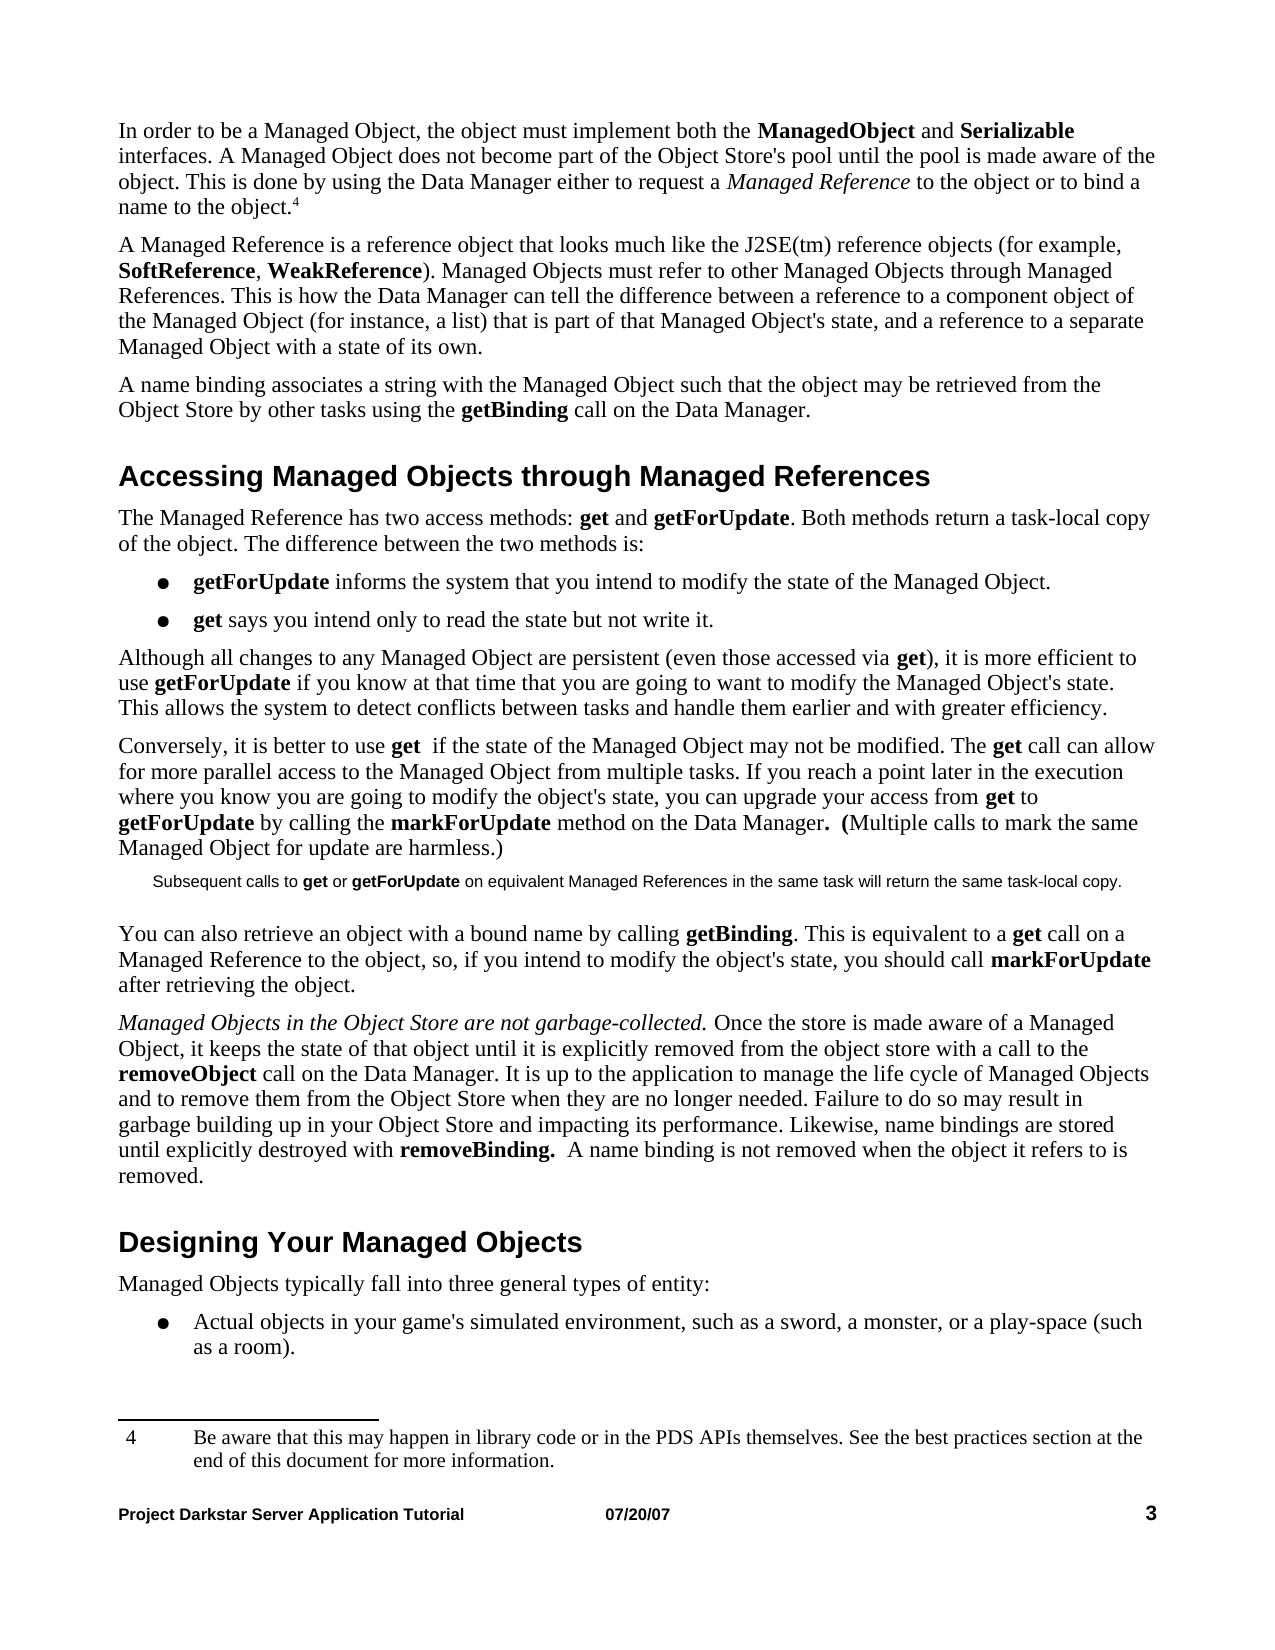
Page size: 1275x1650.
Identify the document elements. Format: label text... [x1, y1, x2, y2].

text Managed Objects in the Object Store are not garbage-collected. Once the store is made aware of a Managed Object, it keeps the state of that object until it is explicitly removed from the object store with a call to the removeObject call on the Data Manager. It is up to the application to manage the life cycle of Managed Objects and to remove them from the Object Store when they are no longer needed. Failure to do so may result in garbage building up in your Object Store and impacting its performance. Likewise, name bindings are stored until explicitly destroyed with removeBinding. A name binding is not removed when the object it refers to is removed. [118, 1010, 1157, 1188]
text A name binding associates a string with the Managed Object such that the object may be retrieved from the Object Store by other tasks using the getBinding call on the Data Manager. [118, 372, 1157, 423]
text In order to be a Managed Object, the object must implement both the ManagedObject and Serializable interfaces. A Managed Object does not become part of the Object Store's pool until the pool is made aware of the object. This is done by using the Data Manager either to request a Managed Reference to the object or to bind a name to the object. [118, 118, 1157, 220]
text The Managed Reference has two access methods: get and getForUpdate. Both methods return a task-local copy of the object. The difference between the two methods is: [118, 505, 1157, 556]
subtitle Accessing Managed Objects through Managed References [118, 460, 1157, 493]
subtitle Designing Your Managed Objects [118, 1226, 1157, 1258]
list getForUpdate informs the system that you intend to modify the state of the Managed Object. [156, 569, 1157, 594]
list get says you intend only to read the state but not write it. [156, 607, 1157, 632]
list Be aware that this may happen in library code or in the PDS APIs themselves. See the best practices section at the end of this document for more information. [126, 1426, 1157, 1472]
text Although all changes to any Managed Object are persistent (even those accessed via get), it is more efficient to use getForUpdate if you know at that time that you are going to want to modify the Managed Object's state. This allows the system to detect conflicts between tasks and handle them earlier and with greater efficiency. [118, 644, 1157, 721]
text Managed Objects typically fall into three general types of entity: [118, 1271, 1157, 1296]
list Actual objects in your game's simulated environment, such as a sword, a monster, or a play-space (such as a room). [156, 1309, 1157, 1359]
text You can also retrieve an object with a bound name by calling getBinding. This is equivalent to a get call on a Managed Reference to the object, so, if you intend to modify the object's state, you should call markForUpdate after retrieving the object. [118, 921, 1157, 998]
text A Managed Reference is a reference object that looks much like the J2SE(tm) reference objects (for example, SoftReference, WeakReference). Managed Objects must refer to other Managed Objects through Managed References. This is how the Data Manager can tell the difference between a reference to a component object of the Managed Object (for instance, a list) that is part of that Managed Object's state, and a reference to a separate Managed Object with a state of its own. [118, 232, 1157, 359]
text Conversely, it is better to use get if the state of the Managed Object may not be modified. The get call can allow for more parallel access to the Managed Object from multiple tasks. If you reach a point later in the execution where you know you are going to modify the object's state, you can upgrade your access from get to getForUpdate by calling the markForUpdate method on the Data Manager. (Multiple calls to mark the same Managed Object for update are harmless.) [118, 733, 1157, 860]
